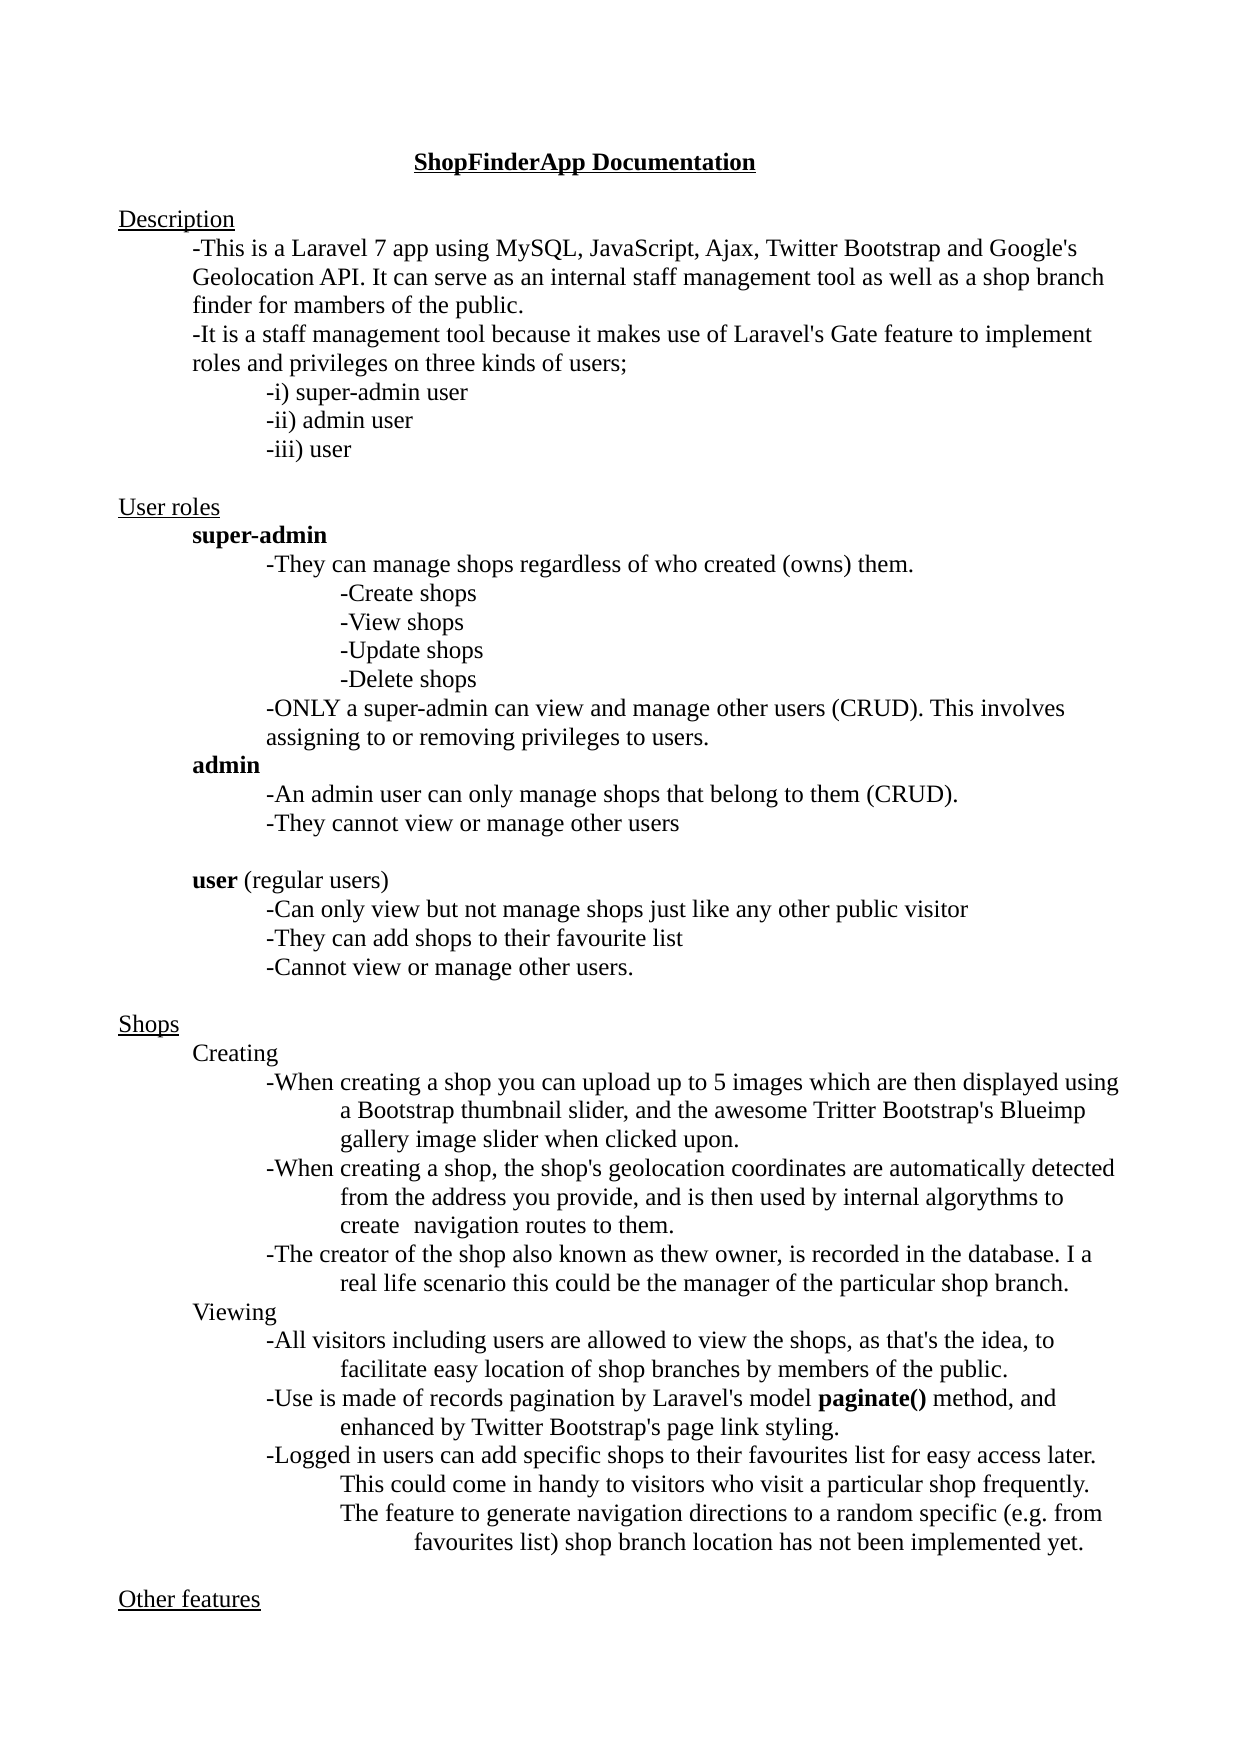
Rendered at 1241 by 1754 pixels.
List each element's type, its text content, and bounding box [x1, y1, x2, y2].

text -ii) admin user [118, 406, 1122, 434]
text ShopFinderApp Documentation [118, 147, 1122, 176]
text Shops [118, 1009, 1122, 1038]
text Creating [118, 1038, 1122, 1067]
text Viewing [118, 1297, 1122, 1326]
text -All visitors including users are allowed to view the shops, as that's the idea, to facilitate easy location of shop branches by members of the public. [118, 1326, 1122, 1383]
text admin [118, 751, 1122, 779]
text Other features [118, 1584, 1122, 1613]
text -They cannot view or manage other users [118, 808, 1122, 837]
text -Delete shops [118, 664, 1122, 693]
text Description [118, 204, 1122, 233]
text -This is a Laravel 7 app using MySQL, JavaScript, Ajax, Twitter Bootstrap and Google's Geolocation API. It can serve as an internal staff management tool as well as a shop branch finder for mambers of the public. [118, 233, 1122, 319]
text -They can manage shops regardless of who created (owns) them. [118, 549, 1122, 578]
text -Use is made of records pagination by Laravel's model paginate() method, and enhanced by Twitter Bootstrap's page link styling. [118, 1383, 1122, 1441]
text -They can add shops to their favourite list [118, 923, 1122, 952]
text -Create shops [118, 578, 1122, 607]
text -The creator of the shop also known as thew owner, is recorded in the database. I a real life scenario this could be the manager of the particular shop branch. [118, 1239, 1122, 1297]
text super-admin [118, 521, 1122, 549]
text -Can only view but not manage shops just like any other public visitor [118, 894, 1122, 923]
text User roles [118, 492, 1122, 521]
text -Cannot view or manage other users. [118, 952, 1122, 981]
text -An admin user can only manage shops that belong to them (CRUD). [118, 779, 1122, 808]
text -When creating a shop, the shop's geolocation coordinates are automatically detected from the address you provide, and is then used by internal algorythms to create navigation routes to them. [118, 1153, 1122, 1239]
text user (regular users) [118, 866, 1122, 894]
text -Update shops [118, 636, 1122, 664]
text -i) super-admin user [118, 377, 1122, 406]
text -When creating a shop you can upload up to 5 images which are then displayed using a Bootstrap thumbnail slider, and the awesome Tritter Bootstrap's Blueimp gallery image slider when clicked upon. [118, 1067, 1122, 1153]
text -iii) user [118, 434, 1122, 463]
text -It is a staff management tool because it makes use of Laravel's Gate feature to implement roles and privileges on three kinds of users; [118, 319, 1122, 377]
text -Logged in users can add specific shops to their favourites list for easy access later. This could come in handy to visitors who visit a particular shop frequently. The feature to generate navigation directions to a random specific (e.g. from favourites list) shop branch location has not been implemented yet. [118, 1441, 1122, 1556]
text -View shops [118, 607, 1122, 636]
text -ONLY a super-admin can view and manage other users (CRUD). This involves assigning to or removing privileges to users. [118, 693, 1122, 751]
